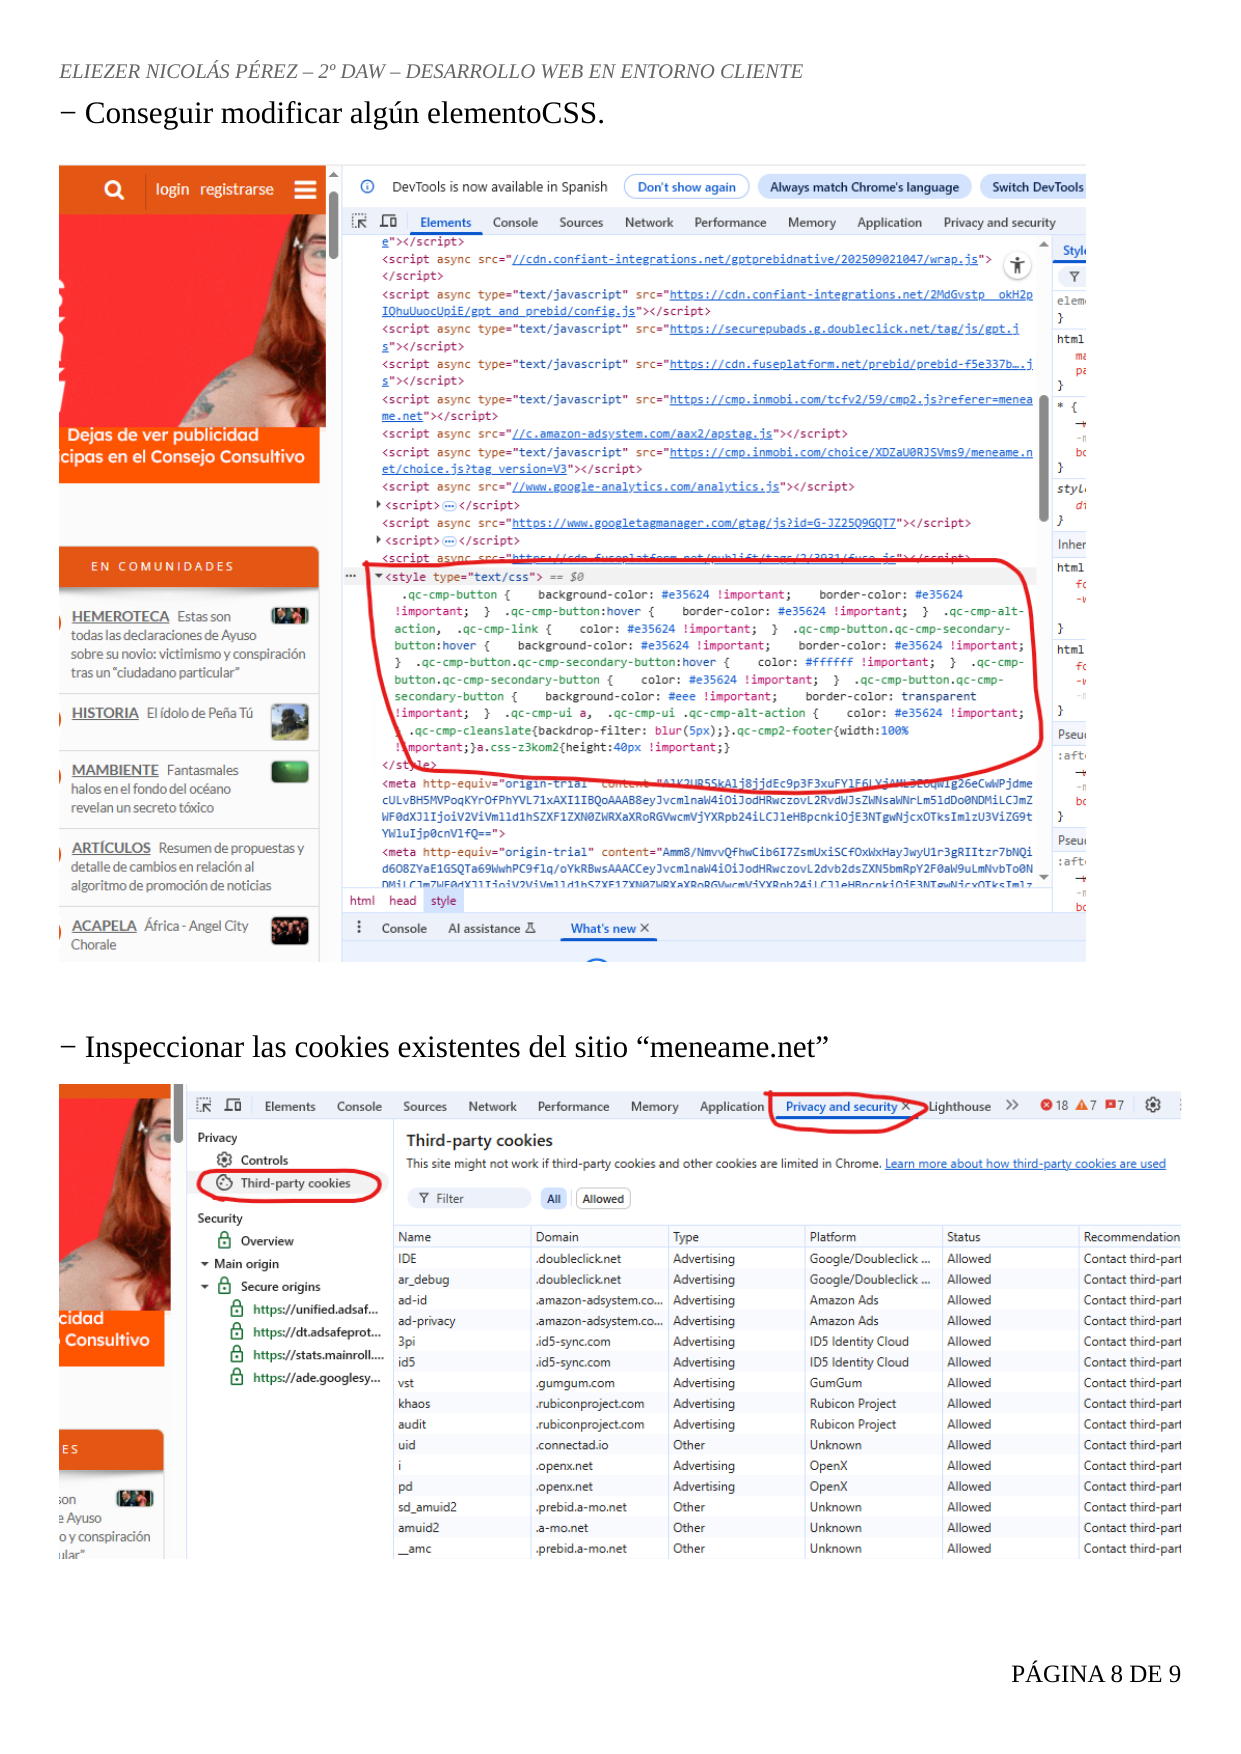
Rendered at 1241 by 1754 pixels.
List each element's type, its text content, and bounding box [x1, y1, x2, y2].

picture [59, 150, 1086, 962]
text − Conseguir modificar algún elementoCSS. [59, 94, 1181, 130]
picture [59, 1084, 1182, 1559]
text − Inspeccionar las cookies existentes del sitio “meneame.net” [59, 1028, 1181, 1064]
